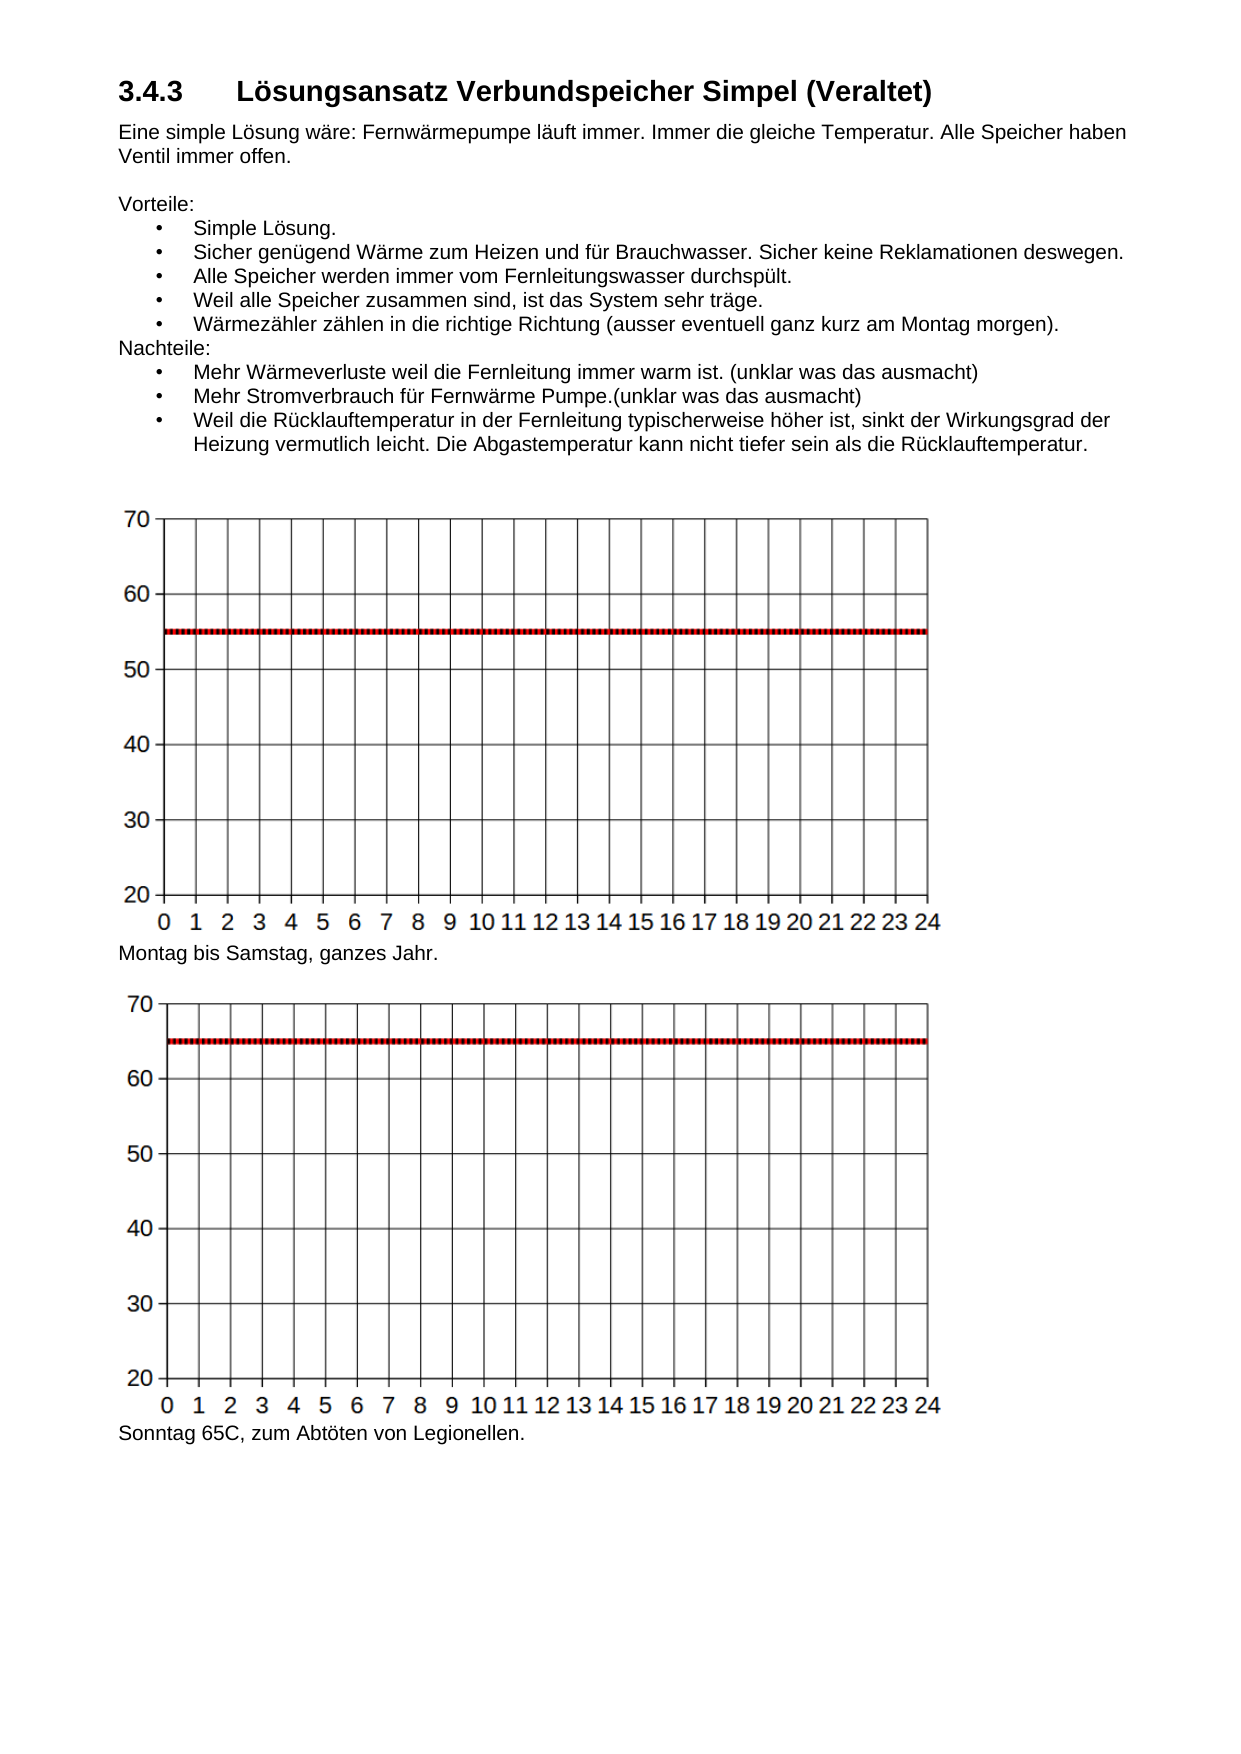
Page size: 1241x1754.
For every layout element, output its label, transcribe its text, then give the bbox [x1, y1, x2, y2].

text Vorteile: [118, 192, 1181, 216]
list Wärmezähler zählen in die richtige Richtung (ausser eventuell ganz kurz am Montag morgen). [156, 312, 1181, 336]
list Sicher genügend Wärme zum Heizen und für Brauchwasser. Sicher keine Reklamationen deswegen. [156, 239, 1181, 264]
subtitle Lösungsansatz Verbundspeicher Simpel (Veraltet) [118, 74, 1181, 107]
list Alle Speicher werden immer vom Fernleitungswasser durchspült. [156, 264, 1181, 288]
picture [118, 503, 945, 941]
picture [118, 988, 945, 1421]
list Weil alle Speicher zusammen sind, ist das System sehr träge. [156, 288, 1181, 312]
text Nachteile: [118, 336, 1181, 360]
text Montag bis Samstag, ganzes Jahr. [118, 941, 1181, 965]
list Mehr Wärmeverluste weil die Fernleitung immer warm ist. (unklar was das ausmacht) [156, 360, 1181, 384]
list Mehr Stromverbrauch für Fernwärme Pumpe.(unklar was das ausmacht) [156, 384, 1181, 408]
list Weil die Rücklauftemperatur in der Fernleitung typischerweise höher ist, sinkt der Wirkungsgrad der Heizung vermutlich leicht. Die Abgastemperatur kann nicht tiefer sein als die Rücklauftemperatur. [156, 408, 1181, 456]
text Eine simple Lösung wäre: Fernwärmepumpe läuft immer. Immer die gleiche Temperatur. Alle Speicher haben Ventil immer offen. [118, 120, 1181, 168]
list Simple Lösung. [156, 216, 1181, 239]
text Sonntag 65C, zum Abtöten von Legionellen. [118, 1420, 1181, 1444]
